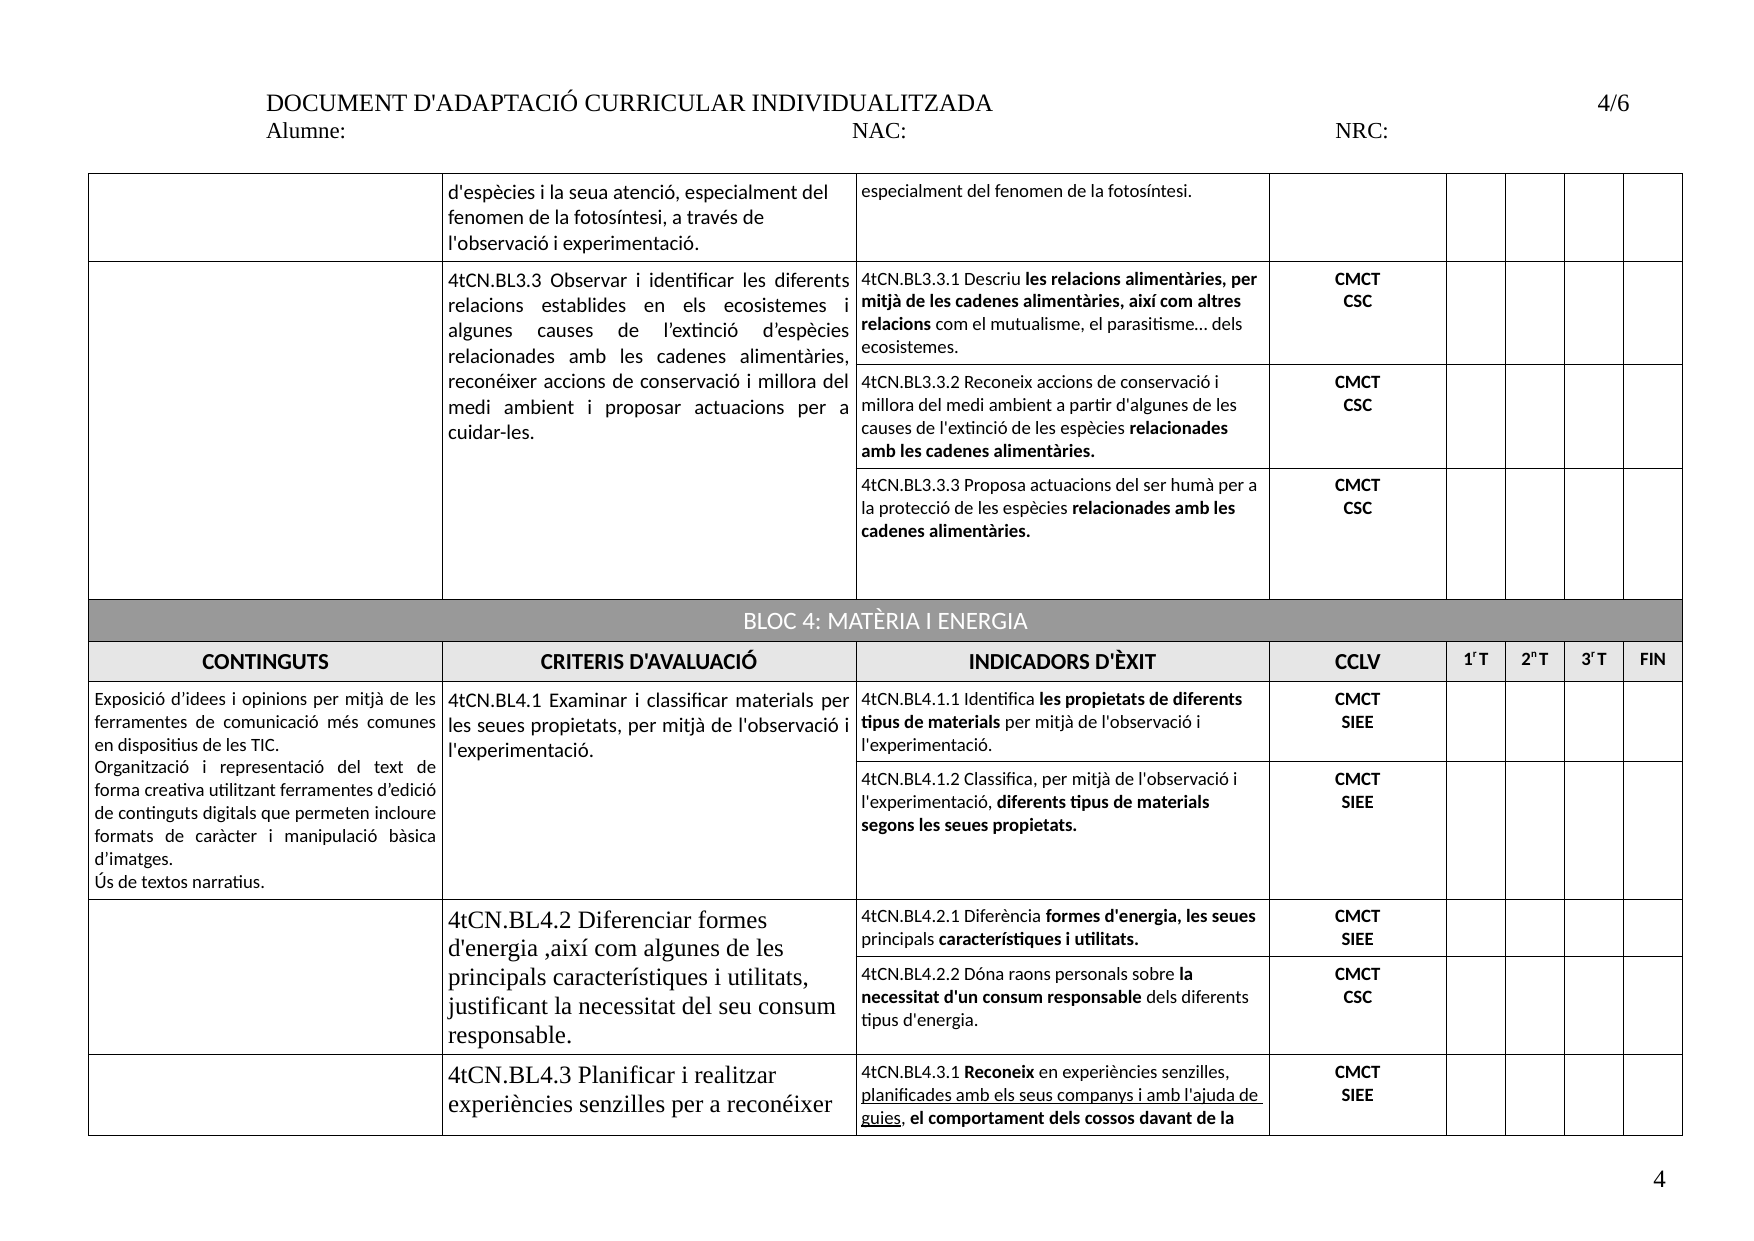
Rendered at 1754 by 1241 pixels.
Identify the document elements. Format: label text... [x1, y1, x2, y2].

table_cell Exposició d’idees i opinions per mitjà de les ferramentes de comunicació més comunes en dispositius de les TIC. Organització i representació del text de forma creativa utilitzant ferramentes d’edició de continguts digitals que permeten incloure formats de caràcter i manipulació bàsica d’imatges. Ús de textos narratius. [89, 682, 442, 899]
table_cell [1624, 900, 1682, 956]
table_cell [1624, 1055, 1682, 1134]
table_cell [89, 1055, 442, 1134]
table_cell 4tCN.BL4.3 Planificar i realitzar experiències senzilles per a reconéixer [443, 1055, 856, 1134]
table_cell CMCT CSC [1270, 365, 1446, 467]
table_cell [1565, 174, 1623, 261]
table_cell [1506, 682, 1564, 761]
table_cell [1624, 957, 1682, 1054]
table_cell 2n T [1506, 642, 1564, 681]
table_cell [1506, 900, 1564, 956]
table_cell BLOC 4: MATÈRIA I ENERGIA [89, 600, 1682, 641]
table_cell [1565, 900, 1623, 956]
table_cell 4tCN.BL3.3.3 Proposa actuacions del ser humà per a la protecció de les espècies relacionades amb les cadenes alimentàries. [857, 469, 1269, 599]
table_cell [1447, 1055, 1505, 1134]
table_cell [1624, 365, 1682, 467]
table_cell CCLV [1270, 642, 1446, 681]
table_cell 4tCN.BL3.3.1 Descriu les relacions alimentàries, per mitjà de les cadenes alimentàries, així com altres relacions com el mutualisme, el parasitisme… dels ecosistemes. [857, 262, 1269, 364]
table_cell CONTINGUTS [89, 642, 442, 681]
table_cell [1624, 174, 1682, 261]
table_cell [1506, 262, 1564, 364]
table_cell CMCT CSC [1270, 262, 1446, 364]
table_cell CMCT CSC [1270, 469, 1446, 599]
table_cell [1565, 365, 1623, 467]
table_cell 4tCN.BL4.1.1 Identifica les propietats de diferents tipus de materials per mitjà de l'observació i l'experimentació. [857, 682, 1269, 761]
table_cell INDICADORS D'ÈXIT [857, 642, 1269, 681]
table_cell [1624, 682, 1682, 761]
table_cell [1270, 174, 1446, 261]
table_cell especialment del fenomen de la fotosíntesi. [857, 174, 1269, 261]
table_cell [1506, 762, 1564, 899]
table_cell [1624, 469, 1682, 599]
table_cell d'espècies i la seua atenció, especialment del fenomen de la fotosíntesi, a través de l'observació i experimentació. [443, 174, 856, 261]
table_cell [1565, 762, 1623, 899]
table_cell 4tCN.BL3.3.2 Reconeix accions de conservació i millora del medi ambient a partir d'algunes de les causes de l'extinció de les espècies relacionades amb les cadenes alimentàries. [857, 365, 1269, 467]
table_cell 4tCN.BL4.2.1 Diferència formes d'energia, les seues principals característiques i utilitats. [857, 900, 1269, 956]
table_cell [1506, 1055, 1564, 1134]
table_cell [1447, 469, 1505, 599]
table_cell [1447, 900, 1505, 956]
table_cell [1506, 365, 1564, 467]
table_cell 4tCN.BL4.2.2 Dóna raons personals sobre la necessitat d'un consum responsable dels diferents tipus d'energia. [857, 957, 1269, 1054]
table_cell CMCT CSC [1270, 957, 1446, 1054]
table_cell [1447, 174, 1505, 261]
table_cell 4tCN.BL4.2 Diferenciar formes d'energia ,així com algunes de les principals característiques i utilitats, justificant la necessitat del seu consum responsable. [443, 900, 856, 1054]
table_cell 1r T [1447, 642, 1505, 681]
table_cell 3r T [1565, 642, 1623, 681]
table_cell [1624, 762, 1682, 899]
table_cell [1565, 957, 1623, 1054]
table_cell 4tCN.BL3.3 Observar i identificar les diferents relacions establides en els ecosistemes i algunes causes de l’extinció d’espècies relacionades amb les cadenes alimentàries, reconéixer accions de conservació i millora del medi ambient i proposar actuacions per a cuidar-les. [443, 262, 856, 599]
table_cell 4tCN.BL4.1.2 Classifica, per mitjà de l'observació i l'experimentació, diferents tipus de materials segons les seues propietats. [857, 762, 1269, 899]
table_cell [1447, 957, 1505, 1054]
table_cell [1447, 682, 1505, 761]
table_cell FIN [1624, 642, 1682, 681]
table_cell [1447, 365, 1505, 467]
table_cell CRITERIS D'AVALUACIÓ [443, 642, 856, 681]
table_cell 4tCN.BL4.1 Examinar i classificar materials per les seues propietats, per mitjà de l'observació i l'experimentació. [443, 682, 856, 899]
table_cell [89, 900, 442, 1054]
table_cell [1506, 469, 1564, 599]
table_cell CMCT SIEE [1270, 682, 1446, 761]
table_cell 4tCN.BL4.3.1 Reconeix en experiències senzilles, planificades amb els seus companys i amb l'ajuda de guies, el comportament dels cossos davant de la [857, 1055, 1269, 1134]
table_cell [1565, 682, 1623, 761]
table_cell [1447, 762, 1505, 899]
table_cell [1506, 174, 1564, 261]
table_cell [1565, 469, 1623, 599]
table_cell [1447, 262, 1505, 364]
table_cell CMCT SIEE [1270, 762, 1446, 899]
table_cell [89, 262, 442, 599]
table_cell [1624, 262, 1682, 364]
table_cell [1506, 957, 1564, 1054]
table_cell [89, 174, 442, 261]
table_cell [1565, 262, 1623, 364]
table_cell CMCT SIEE [1270, 900, 1446, 956]
table_cell CMCT SIEE [1270, 1055, 1446, 1134]
table_cell [1565, 1055, 1623, 1134]
